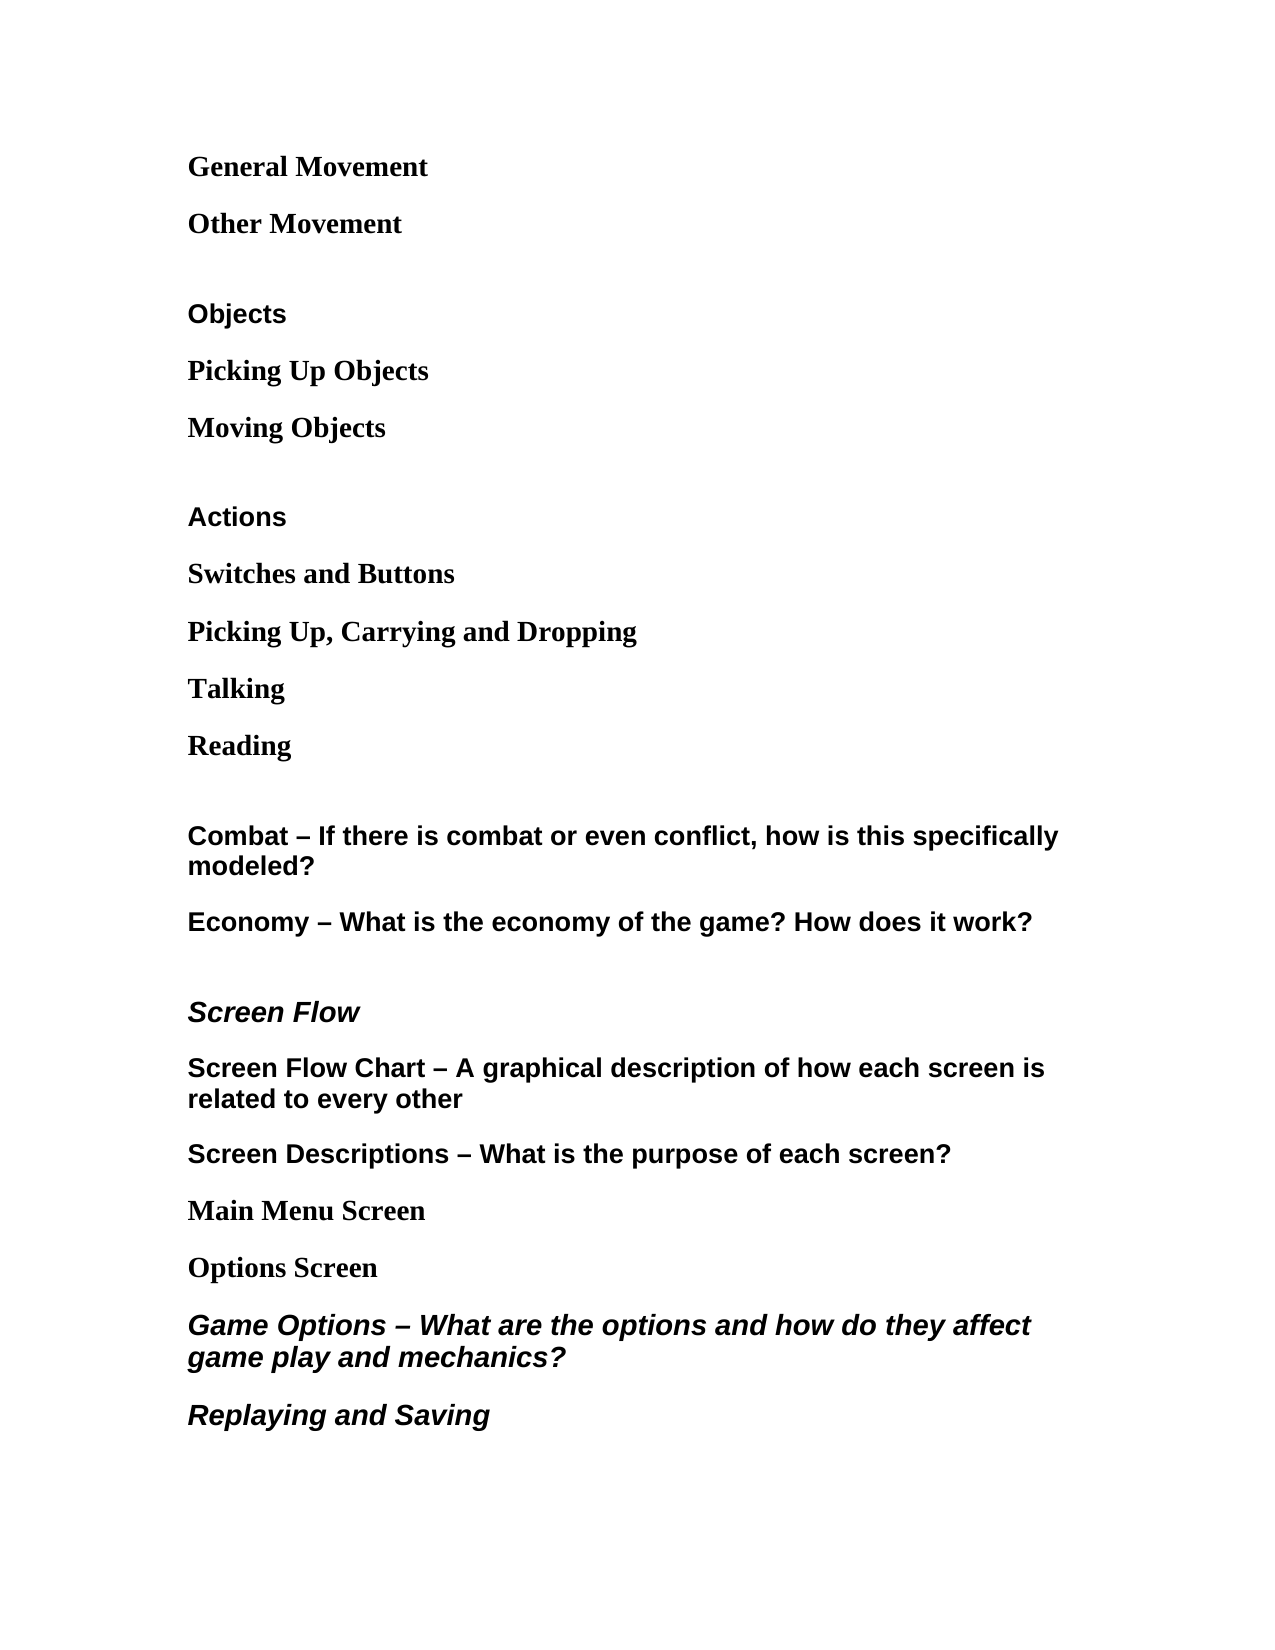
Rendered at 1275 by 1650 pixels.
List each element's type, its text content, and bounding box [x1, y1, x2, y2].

subtitle Switches and Buttons [187, 558, 1087, 590]
subtitle Moving Objects [187, 411, 1087, 443]
subtitle Screen Flow Chart – A graphical description of how each screen is related to every other [187, 1053, 1087, 1114]
subtitle Options Screen [187, 1252, 1087, 1284]
subtitle Game Options – What are the options and how do they affect game play and mechanics? [187, 1309, 1087, 1374]
subtitle Main Menu Screen [187, 1194, 1087, 1227]
subtitle Replaying and Saving [187, 1399, 1087, 1432]
subtitle Screen Descriptions – What is the purpose of each screen? [187, 1139, 1087, 1169]
subtitle Combat – If there is combat or even conflict, how is this specifically modeled? [187, 821, 1087, 881]
subtitle General Movement [187, 150, 1087, 182]
subtitle Picking Up Objects [187, 354, 1087, 386]
subtitle Picking Up, Carrying and Dropping [187, 615, 1087, 647]
subtitle Reading [187, 729, 1087, 762]
subtitle Screen Flow [187, 996, 1087, 1028]
subtitle Other Movement [187, 207, 1087, 239]
subtitle Actions [187, 502, 1087, 533]
subtitle Economy – What is the economy of the game? How does it work? [187, 906, 1087, 937]
subtitle Objects [187, 298, 1087, 329]
subtitle Talking [187, 672, 1087, 704]
